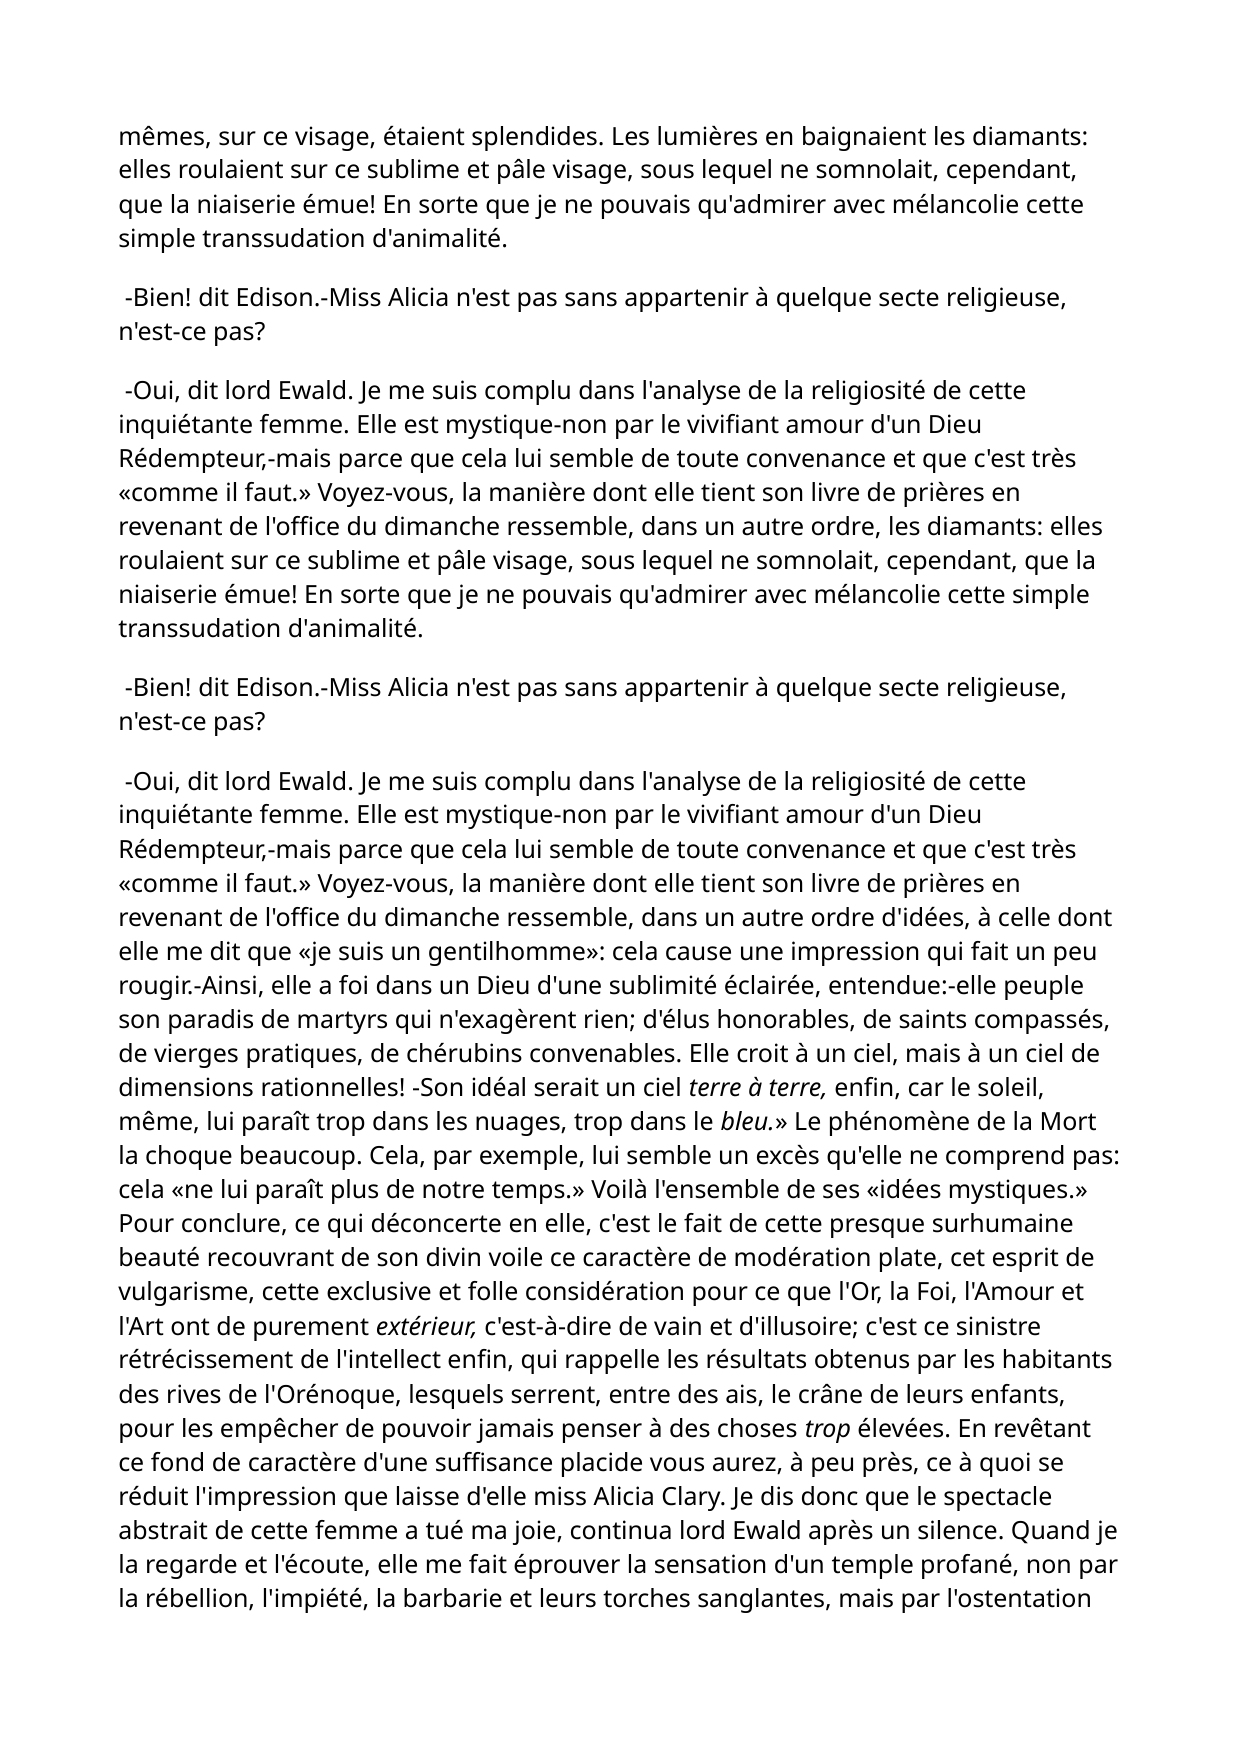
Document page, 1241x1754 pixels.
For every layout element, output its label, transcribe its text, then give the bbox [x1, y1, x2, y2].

text -Bien! dit Edison.-Miss Alicia n'est pas sans appartenir à quelque secte religieuse, n'est-ce pas? [118, 670, 1122, 738]
text -Oui, dit lord Ewald. Je me suis complu dans l'analyse de la religiosité de cette inquiétante femme. Elle est mystique-non par le vivifiant amour d'un Dieu Rédempteur,-mais parce que cela lui semble de toute convenance et que c'est très «comme il faut.» Voyez-vous, la manière dont elle tient son livre de prières en revenant de l'office du dimanche ressemble, dans un autre ordre d'idées, à celle dont elle me dit que «je suis un gentilhomme»: cela cause une impression qui fait un peu rougir.-Ainsi, elle a foi dans un Dieu d'une sublimité éclairée, entendue:-elle peuple son paradis de martyrs qui n'exagèrent rien; d'élus honorables, de saints compassés, de vierges pratiques, de chérubins convenables. Elle croit à un ciel, mais à un ciel de dimensions rationnelles! -Son idéal serait un ciel terre à terre, enfin, car le soleil, même, lui paraît trop dans les nuages, trop dans le bleu.» Le phénomène de la Mort la choque beaucoup. Cela, par exemple, lui semble un excès qu'elle ne comprend pas: cela «ne lui paraît plus de notre temps.» Voilà l'ensemble de ses «idées mystiques.» Pour conclure, ce qui déconcerte en elle, c'est le fait de cette presque surhumaine beauté recouvrant de son divin voile ce caractère de modération plate, cet esprit de vulgarisme, cette exclusive et folle considération pour ce que l'Or, la Foi, l'Amour et l'Art ont de purement extérieur, c'est-à-dire de vain et d'illusoire; c'est ce sinistre rétrécissement de l'intellect enfin, qui rappelle les résultats obtenus par les habitants des rives de l'Orénoque, lesquels serrent, entre des ais, le crâne de leurs enfants, pour les empêcher de pouvoir jamais penser à des choses trop élevées. En revêtant ce fond de caractère d'une suffisance placide vous aurez, à peu près, ce à quoi se réduit l'impression que laisse d'elle miss Alicia Clary. Je dis donc que le spectacle abstrait de cette femme a tué ma joie, continua lord Ewald après un silence. Quand je la regarde et l'écoute, elle me fait éprouver la sensation d'un temple profané, non par la rébellion, l'impiété, la barbarie et leurs torches sanglantes, mais par l'ostentation [118, 763, 1122, 1615]
text -Oui, dit lord Ewald. Je me suis complu dans l'analyse de la religiosité de cette inquiétante femme. Elle est mystique-non par le vivifiant amour d'un Dieu Rédempteur,-mais parce que cela lui semble de toute convenance et que c'est très «comme il faut.» Voyez-vous, la manière dont elle tient son livre de prières en revenant de l'office du dimanche ressemble, dans un autre ordre, les diamants: elles roulaient sur ce sublime et pâle visage, sous lequel ne somnolait, cependant, que la niaiserie émue! En sorte que je ne pouvais qu'admirer avec mélancolie cette simple transsudation d'animalité. [118, 372, 1122, 645]
text -Bien! dit Edison.-Miss Alicia n'est pas sans appartenir à quelque secte religieuse, n'est-ce pas? [118, 279, 1122, 347]
text mêmes, sur ce visage, étaient splendides. Les lumières en baignaient les diamants: elles roulaient sur ce sublime et pâle visage, sous lequel ne somnolait, cependant, que la niaiserie émue! En sorte que je ne pouvais qu'admirer avec mélancolie cette simple transsudation d'animalité. [118, 118, 1122, 254]
